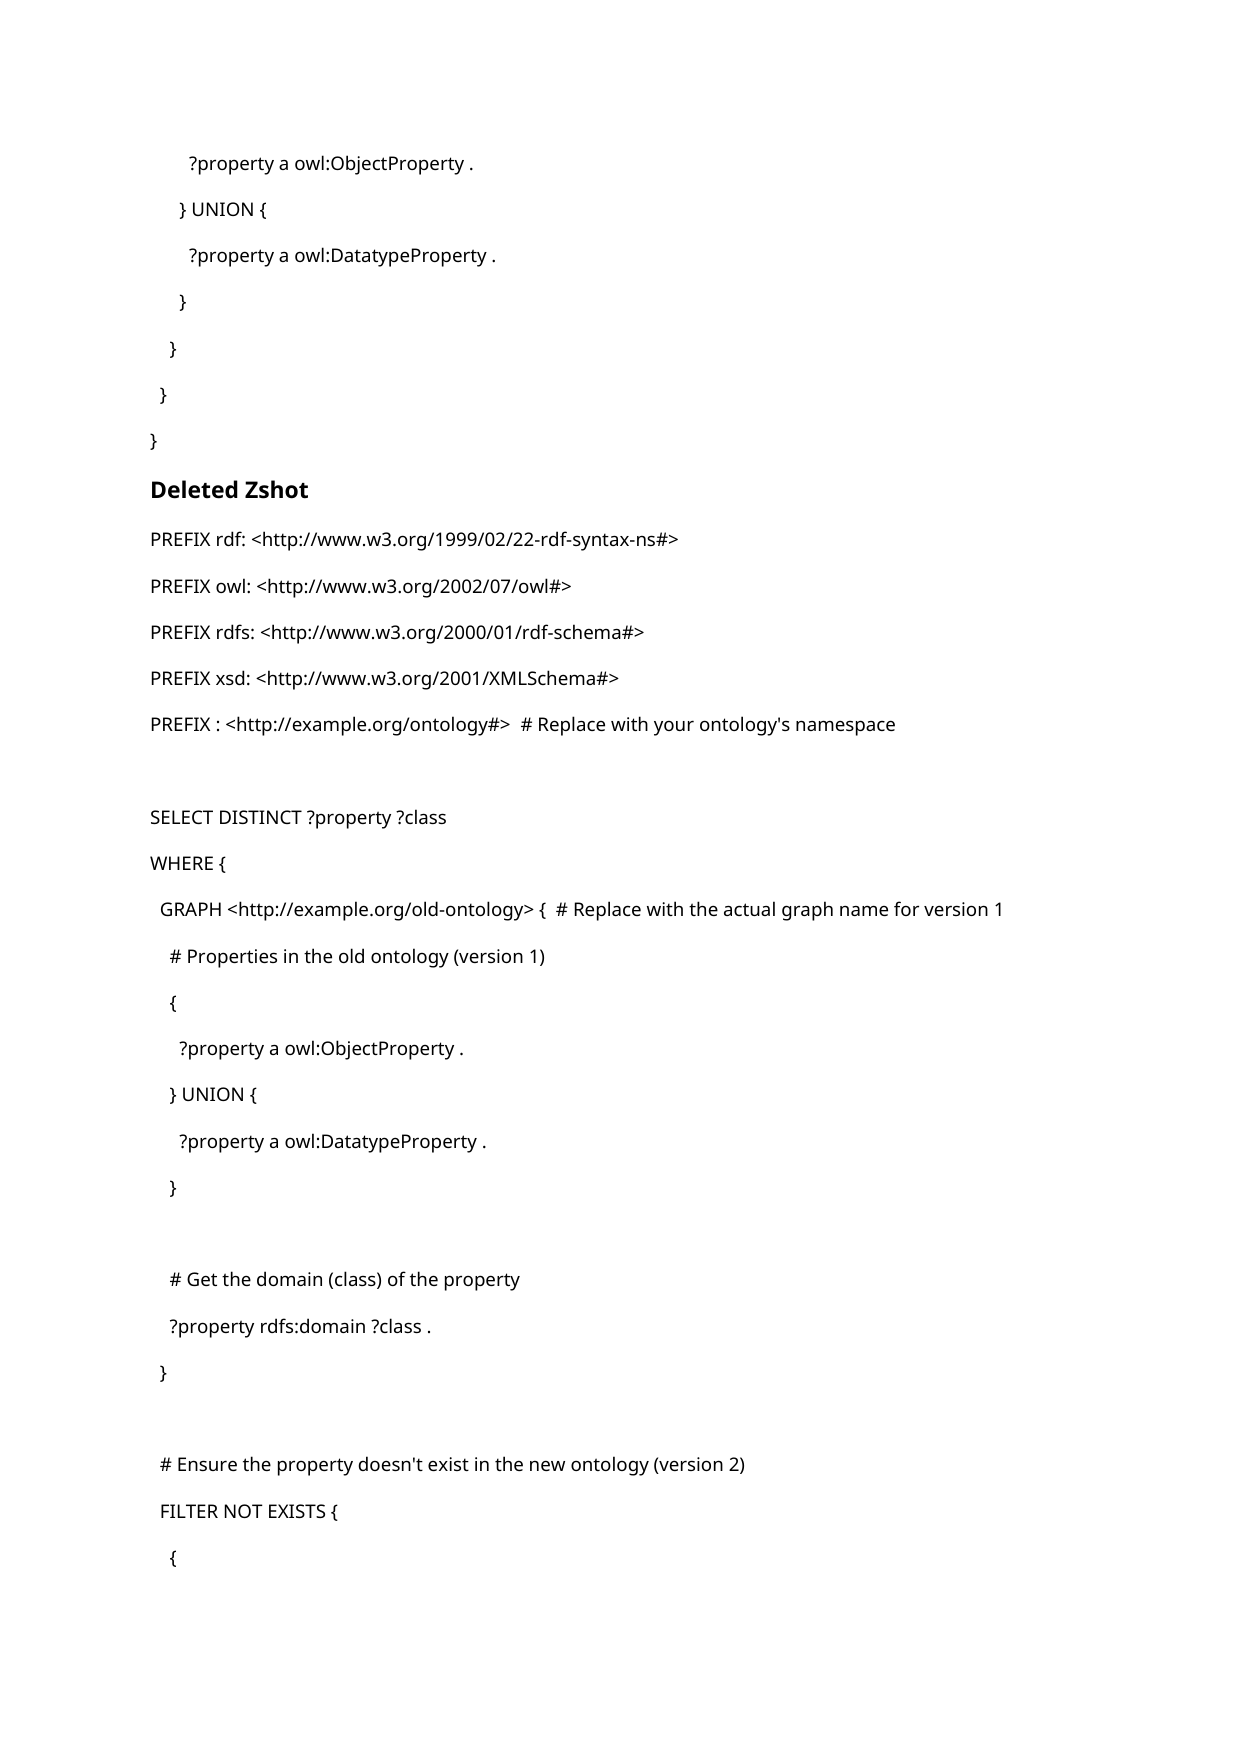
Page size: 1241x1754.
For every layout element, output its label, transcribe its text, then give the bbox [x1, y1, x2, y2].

text PREFIX : <http://example.org/ontology#> # Replace with your ontology's namespace [150, 712, 1090, 737]
text } [150, 381, 1090, 407]
text ?property a owl:DatatypeProperty . [150, 242, 1090, 268]
text } [150, 335, 1090, 361]
text PREFIX rdfs: <http://www.w3.org/2000/01/rdf-schema#> [150, 619, 1090, 645]
text ?property rdfs:domain ?class . [150, 1313, 1090, 1338]
text PREFIX rdf: <http://www.w3.org/1999/02/22-rdf-syntax-ns#> [150, 527, 1090, 552]
text SELECT DISTINCT ?property ?class [150, 804, 1090, 830]
text { [150, 1544, 1090, 1570]
text } [150, 427, 1090, 453]
text } [150, 1359, 1090, 1385]
text PREFIX xsd: <http://www.w3.org/2001/XMLSchema#> [150, 665, 1090, 691]
text } UNION { [150, 196, 1090, 222]
text } UNION { [150, 1082, 1090, 1107]
text # Ensure the property doesn't exist in the new ontology (version 2) [150, 1452, 1090, 1477]
text PREFIX owl: <http://www.w3.org/2002/07/owl#> [150, 573, 1090, 598]
text } [150, 289, 1090, 314]
text ?property a owl:DatatypeProperty . [150, 1128, 1090, 1153]
text ?property a owl:ObjectProperty . [150, 150, 1090, 176]
text Deleted Zshot [150, 474, 1090, 505]
text # Get the domain (class) of the property [150, 1267, 1090, 1292]
text WHERE { [150, 850, 1090, 876]
text GRAPH <http://example.org/old-ontology> { # Replace with the actual graph name for version 1 [150, 897, 1090, 922]
text } [150, 1174, 1090, 1200]
text # Properties in the old ontology (version 1) [150, 943, 1090, 968]
text FILTER NOT EXISTS { [150, 1498, 1090, 1523]
text ?property a owl:ObjectProperty . [150, 1035, 1090, 1061]
text { [150, 989, 1090, 1015]
